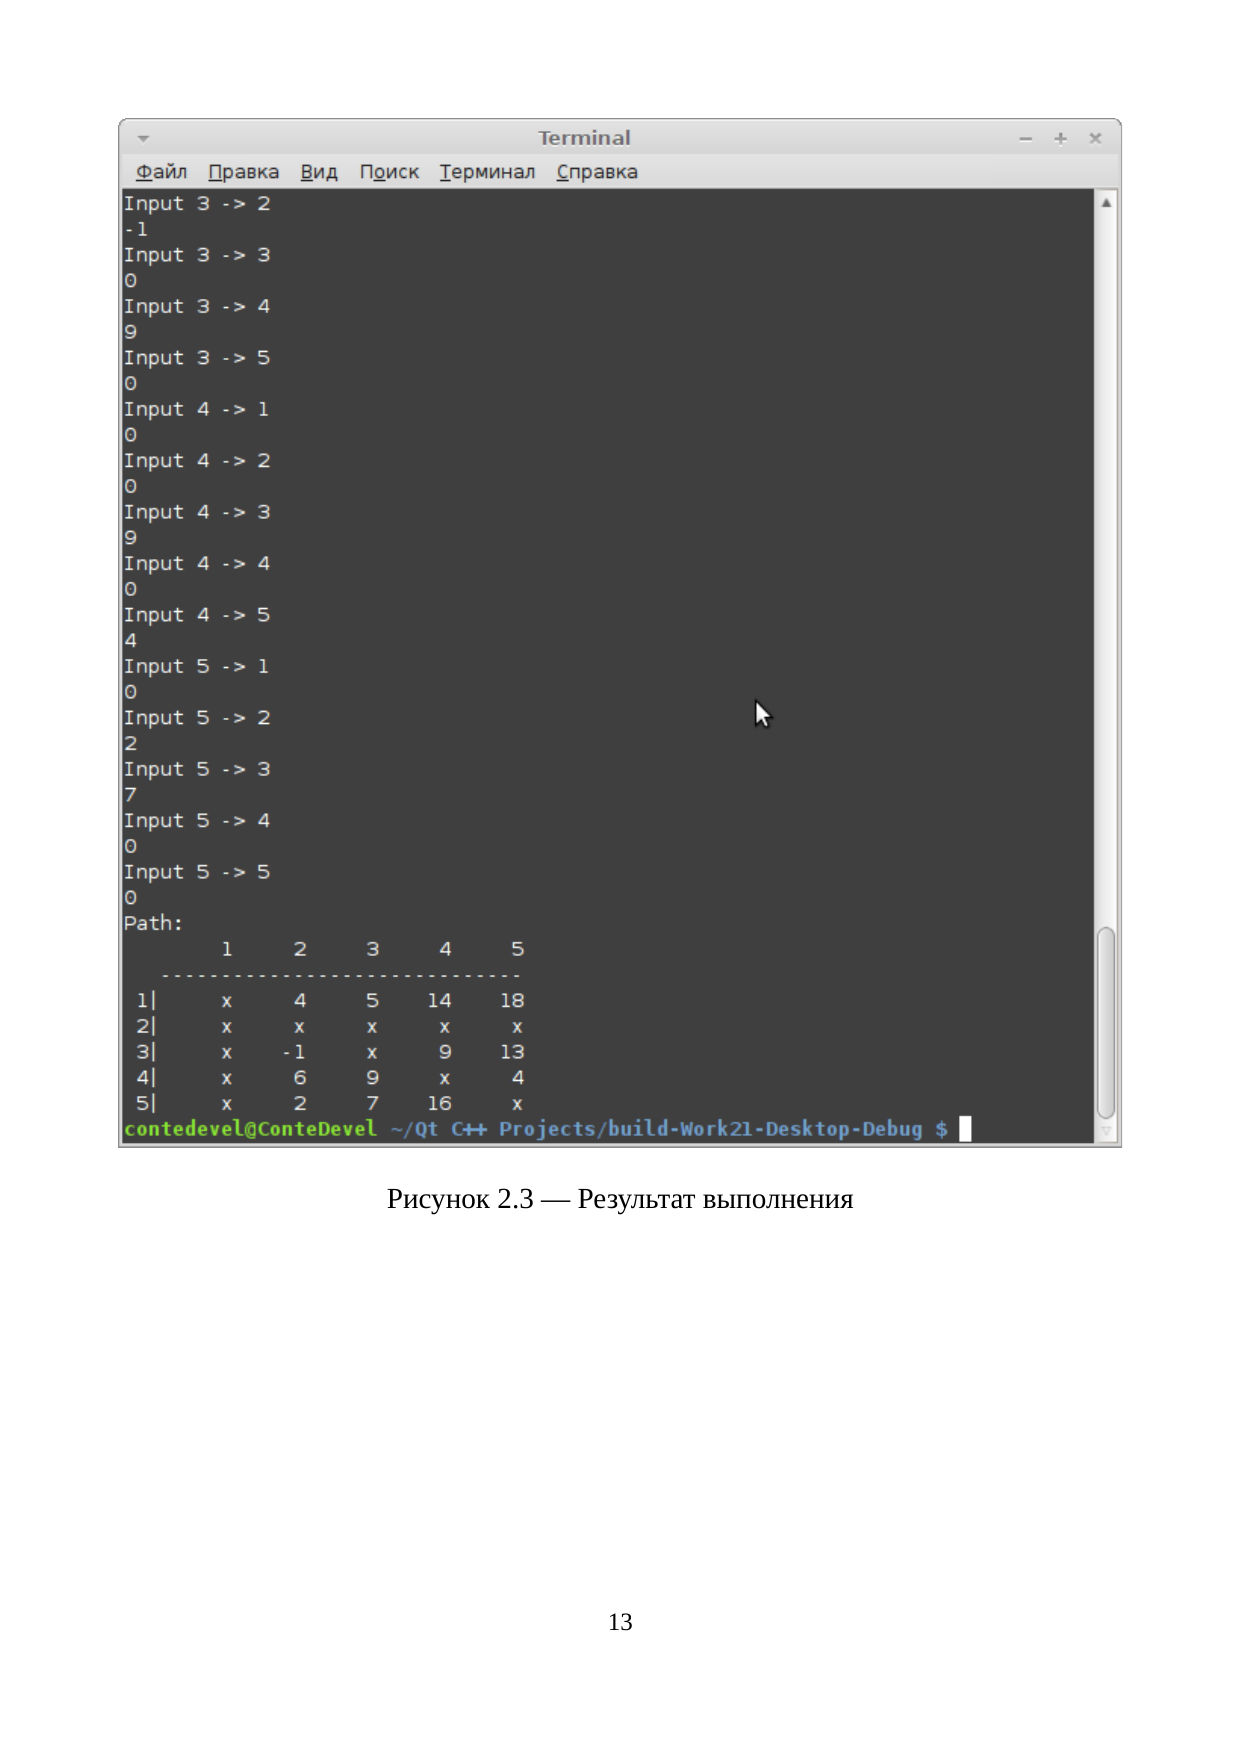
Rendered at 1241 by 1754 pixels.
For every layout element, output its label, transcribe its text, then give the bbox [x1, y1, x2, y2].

text Рисунок 2.3 — Результат выполнения [118, 1181, 1122, 1215]
picture [118, 118, 1123, 1148]
